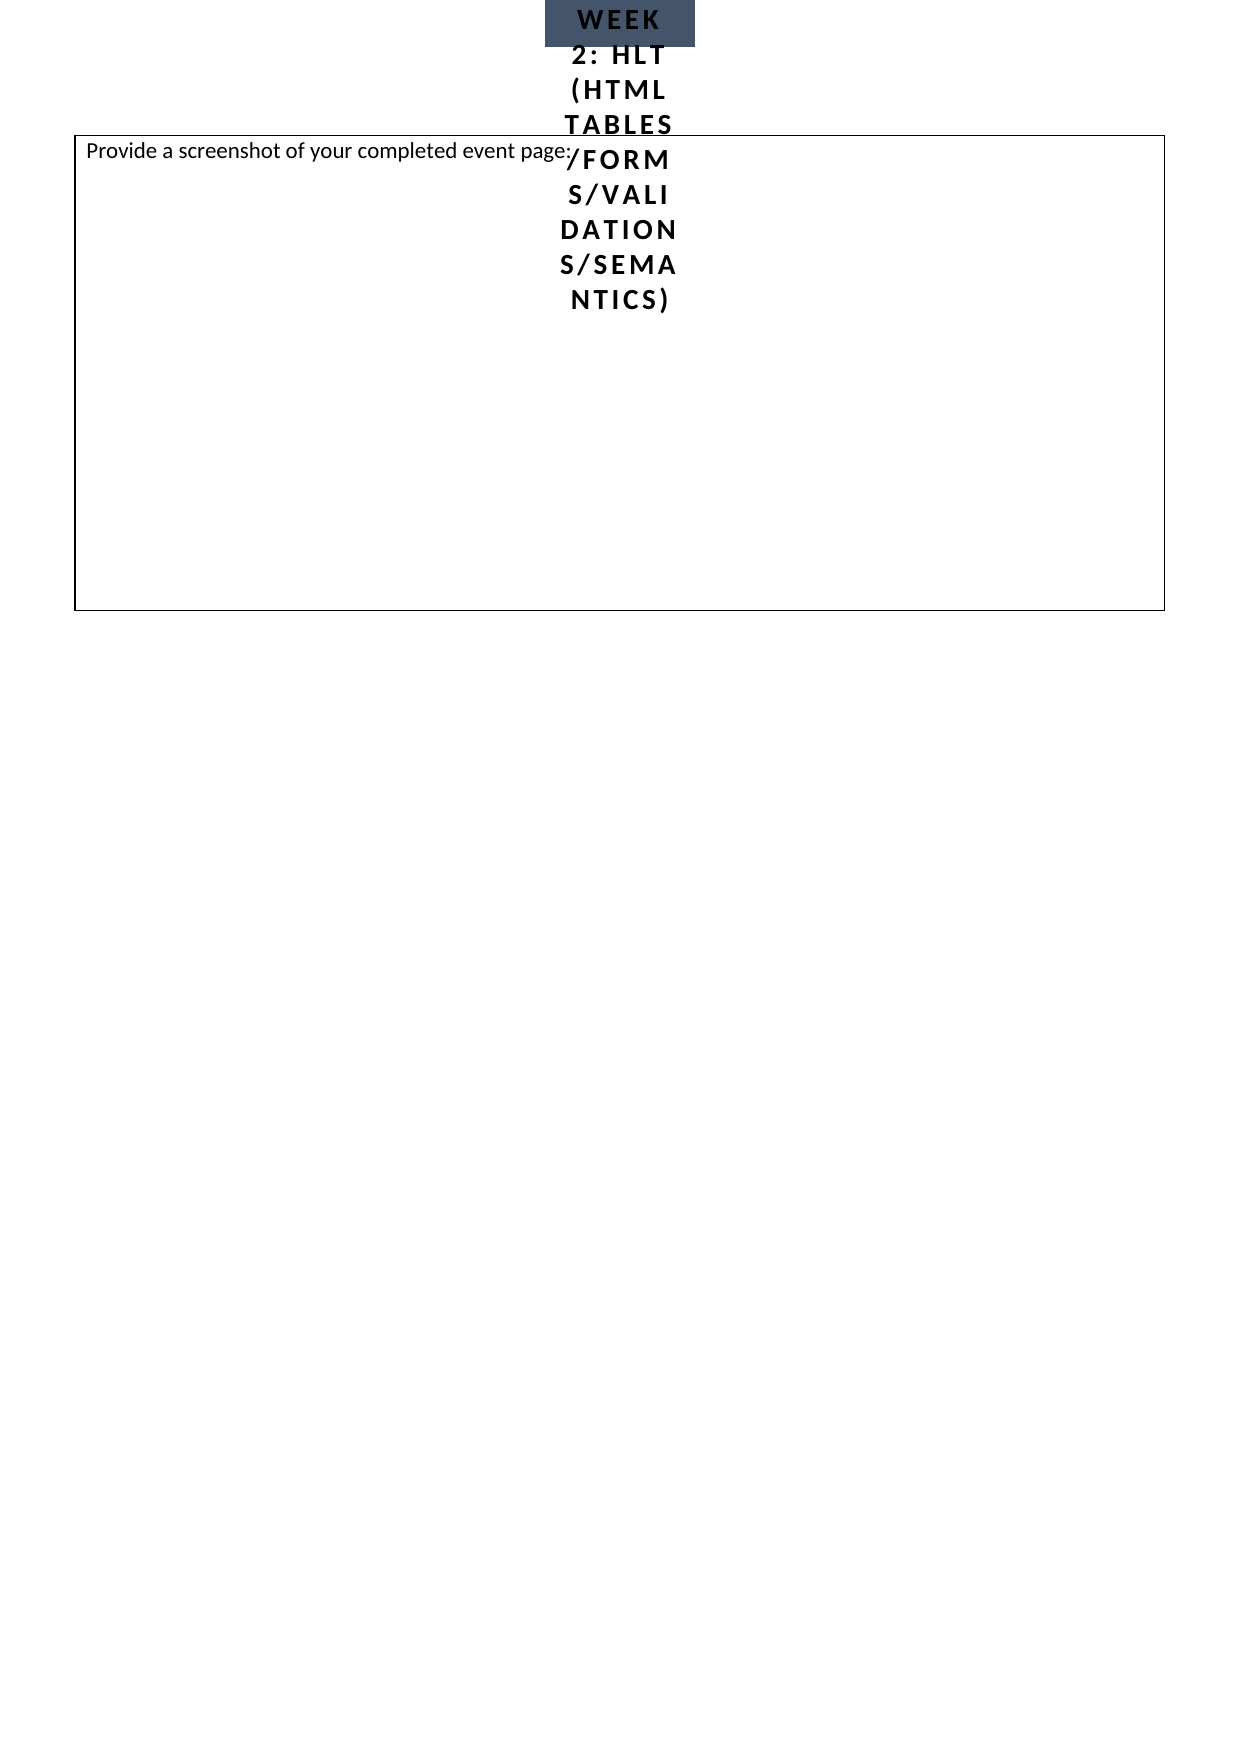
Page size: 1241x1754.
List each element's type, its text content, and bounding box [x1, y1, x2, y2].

table_header Provide a screenshot of your completed event page: [76, 136, 1164, 609]
